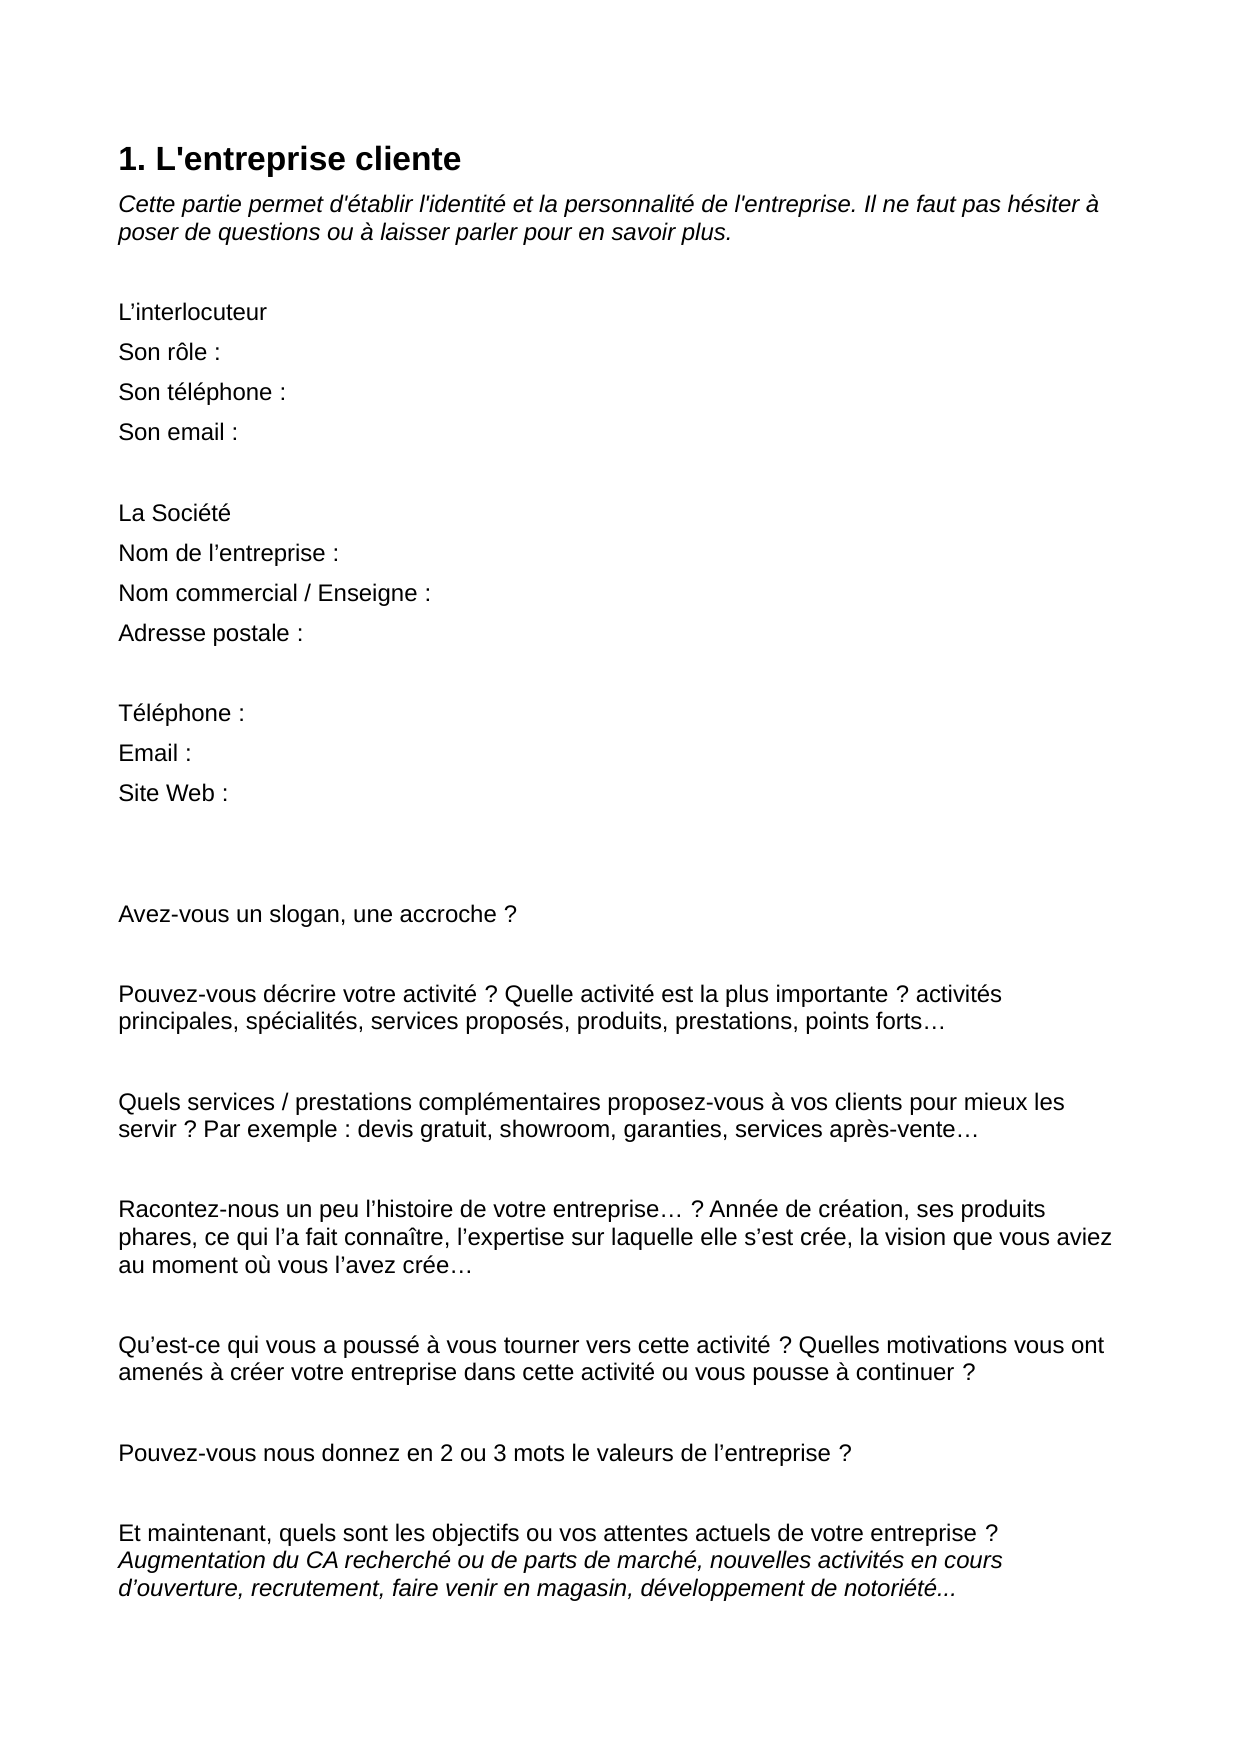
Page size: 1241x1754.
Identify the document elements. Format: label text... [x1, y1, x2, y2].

text Nom commercial / Enseigne : [118, 579, 1122, 606]
text Son rôle : [118, 338, 1122, 366]
subtitle 1. L'entreprise cliente [118, 139, 1122, 178]
text Son téléphone : [118, 378, 1122, 406]
text Cette partie permet d'établir l'identité et la personnalité de l'entreprise. Il ne faut pas hésiter à poser de questions ou à laisser parler pour en savoir plus. [118, 190, 1122, 245]
text La Société [118, 498, 1122, 526]
text Email : [118, 739, 1122, 767]
text Téléphone : [118, 699, 1122, 727]
text Adresse postale : [118, 619, 1122, 646]
text L’interlocuteur [118, 298, 1122, 326]
text Racontez-nous un peu l’histoire de votre entreprise… ? Année de création, ses produits phares, ce qui l’a fait connaître, l’expertise sur laquelle elle s’est crée, la vision que vous aviez au moment où vous l’avez crée… [118, 1195, 1122, 1278]
text Son email : [118, 418, 1122, 446]
text Pouvez-vous décrire votre activité ? Quelle activité est la plus importante ? activités principales, spécialités, services proposés, produits, prestations, points forts… [118, 980, 1122, 1035]
text Nom de l’entreprise : [118, 538, 1122, 566]
text Et maintenant, quels sont les objectifs ou vos attentes actuels de votre entreprise ? Augmentation du CA recherché ou de parts de marché, nouvelles activités en cours d’ouverture, recrutement, faire venir en magasin, développement de notoriété... [118, 1519, 1122, 1602]
text Avez-vous un slogan, une accroche ? [118, 899, 1122, 927]
text Pouvez-vous nous donnez en 2 ou 3 mots le valeurs de l’entreprise ? [118, 1438, 1122, 1466]
text Site Web : [118, 779, 1122, 807]
text Qu’est-ce qui vous a poussé à vous tourner vers cette activité ? Quelles motivations vous ont amenés à créer votre entreprise dans cette activité ou vous pousse à continuer ? [118, 1331, 1122, 1386]
text Quels services / prestations complémentaires proposez-vous à vos clients pour mieux les servir ? Par exemple : devis gratuit, showroom, garanties, services après-vente… [118, 1087, 1122, 1143]
